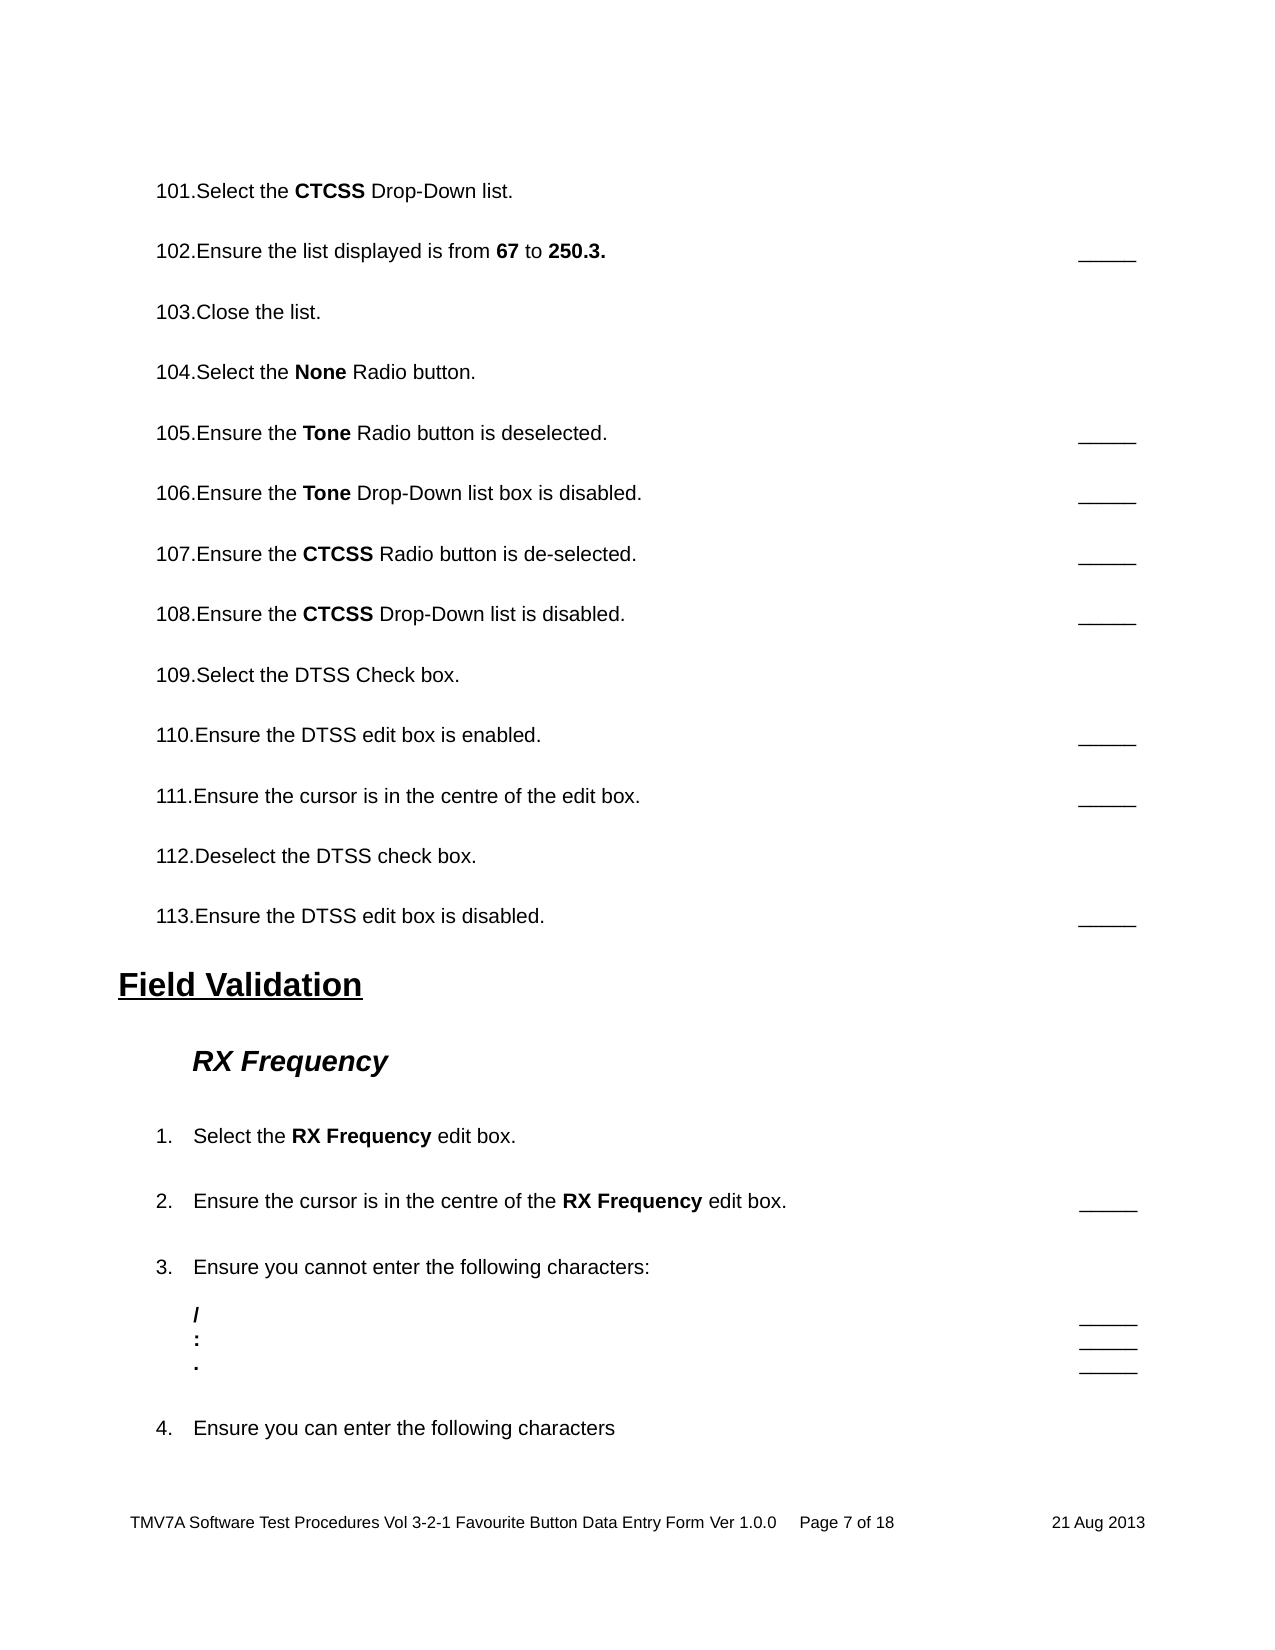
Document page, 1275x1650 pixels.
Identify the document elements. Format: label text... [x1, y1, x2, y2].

list Deselect the DTSS check box. [156, 844, 1157, 892]
list Ensure the cursor is in the centre of the edit box. _____ [156, 783, 1157, 831]
list Select the RX Frequency edit box. [156, 1124, 1157, 1177]
list Ensure the CTCSS Drop-Down list is disabled. _____ [156, 602, 1157, 650]
list Ensure the DTSS edit box is enabled. _____ [156, 723, 1157, 771]
list Ensure the CTCSS Radio button is de-selected. _____ [156, 542, 1157, 590]
list Ensure you cannot enter the following characters: / _____ : _____ . _____ [156, 1254, 1157, 1403]
list Select the CTCSS Drop-Down list. [156, 179, 1157, 227]
list Ensure the Tone Radio button is deselected. _____ [156, 421, 1157, 469]
text Field Validation [118, 965, 1157, 1032]
list Ensure the cursor is in the centre of the RX Frequency edit box. _____ [156, 1189, 1157, 1242]
list Select the None Radio button. [156, 360, 1157, 408]
text RX Frequency [192, 1044, 1157, 1112]
list Ensure you can enter the following characters [156, 1416, 1157, 1463]
list Close the list. [156, 300, 1157, 348]
list Ensure the Tone Drop-Down list box is disabled. _____ [156, 481, 1157, 529]
list Ensure the list displayed is from 67 to 250.3. _____ [156, 239, 1157, 287]
list Ensure the DTSS edit box is disabled. _____ [156, 904, 1157, 952]
list Select the DTSS Check box. [156, 663, 1157, 711]
list [156, 118, 1157, 166]
